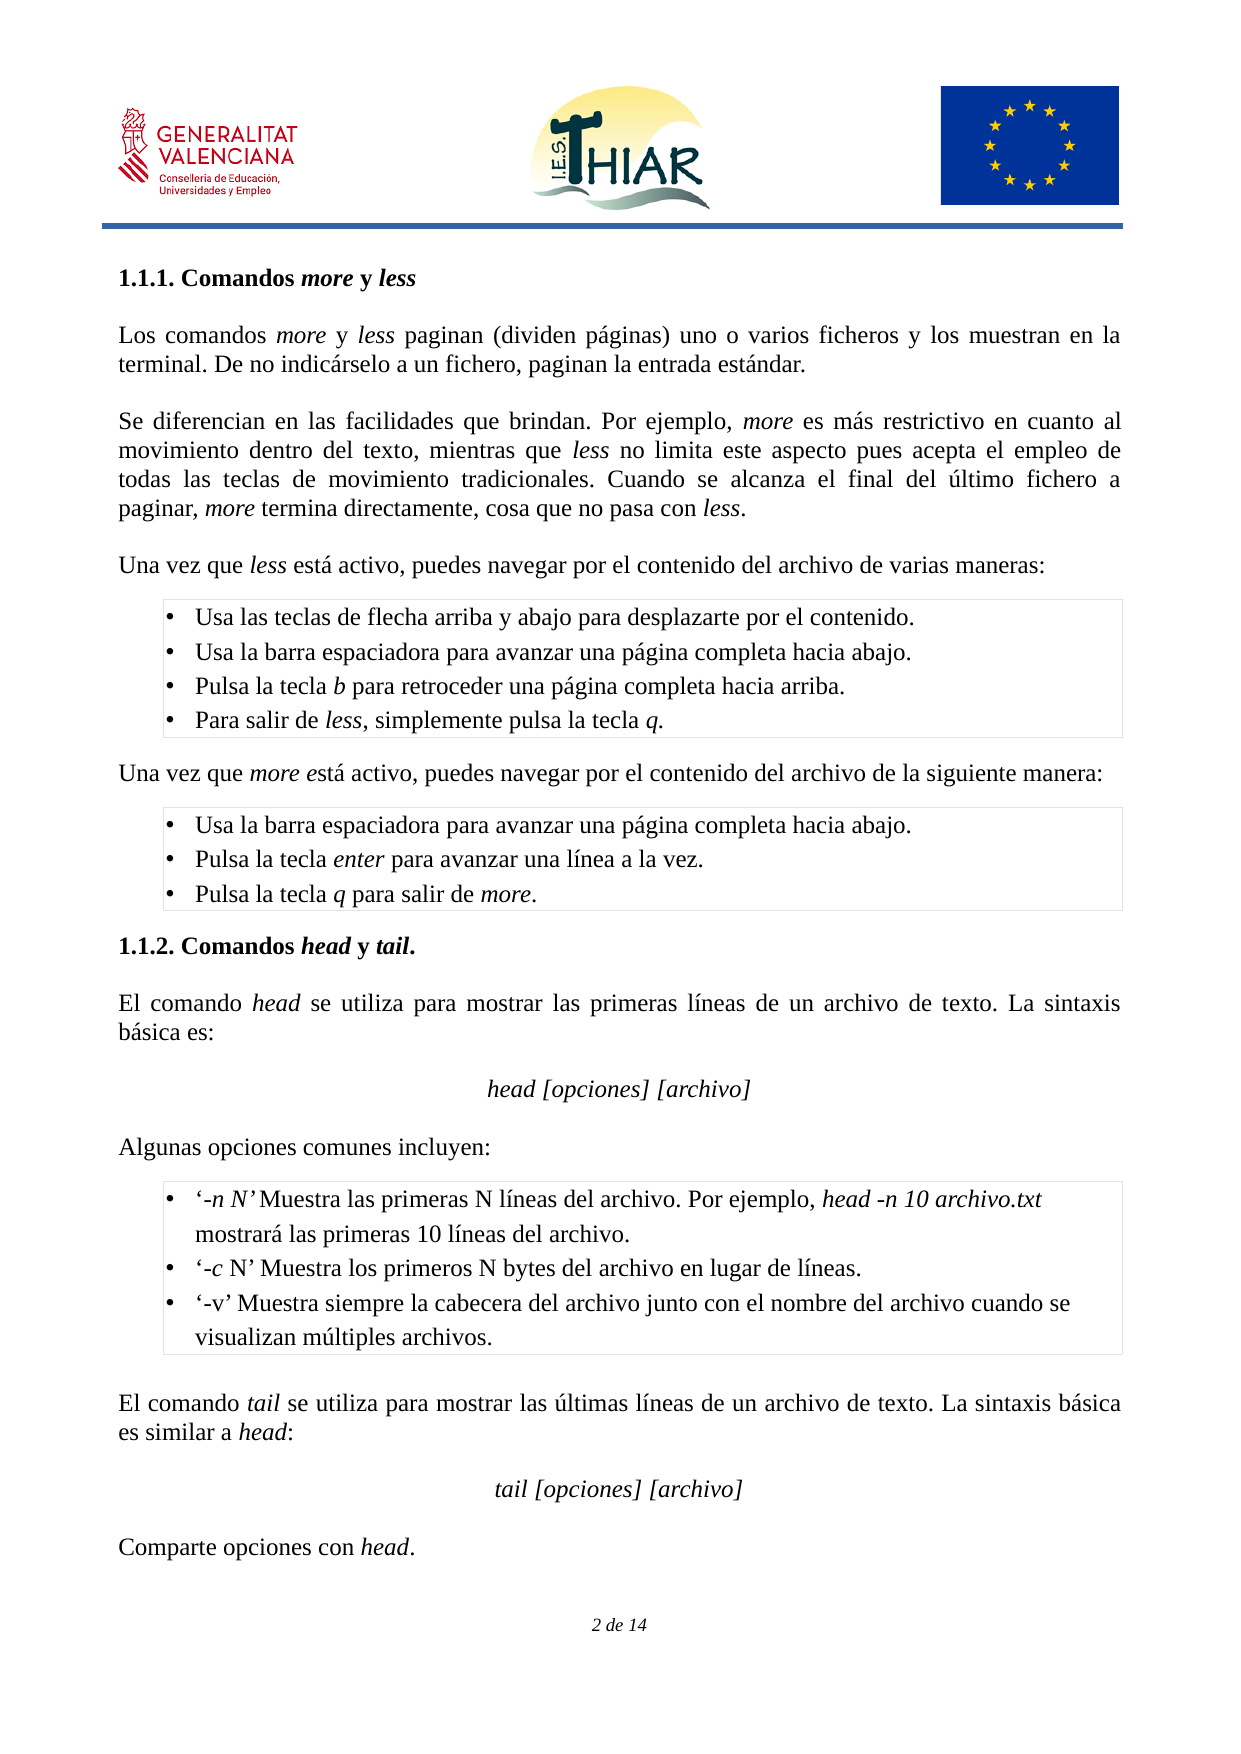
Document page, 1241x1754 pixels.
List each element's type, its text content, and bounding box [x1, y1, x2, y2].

text Una vez que more está activo, puedes navegar por el contenido del archivo de la siguiente manera: [118, 758, 1122, 786]
picture [530, 86, 710, 210]
picture [940, 86, 1119, 205]
text tail [opciones] [archivo] [118, 1474, 1122, 1503]
list ‘-c N’ Muestra los primeros N bytes del archivo en lugar de líneas. [164, 1250, 1122, 1282]
list Pulsa la tecla q para salir de more. [164, 876, 1122, 910]
text Los comandos more y less paginan (dividen páginas) uno o varios ficheros y los muestran en la terminal. De no indicárselo a un fichero, paginan la entrada estándar. [118, 320, 1122, 378]
text 1.1.1. Comandos more y less [118, 263, 1122, 291]
list Usa las teclas de flecha arriba y abajo para desplazarte por el contenido. [164, 600, 1122, 631]
list Para salir de less, simplemente pulsa la tecla q. [164, 703, 1122, 737]
text head [opciones] [archivo] [118, 1074, 1122, 1103]
list Usa la barra espaciadora para avanzar una página completa hacia abajo. [164, 808, 1122, 838]
list Pulsa la tecla enter para avanzar una línea a la vez. [164, 841, 1122, 873]
text 1.1.2. Comandos head y tail. [118, 931, 1122, 959]
text Comparte opciones con head. [118, 1532, 1122, 1561]
text El comando tail se utiliza para mostrar las últimas líneas de un archivo de texto. La sintaxis básica es similar a head: [118, 1388, 1122, 1446]
text El comando head se utiliza para mostrar las primeras líneas de un archivo de texto. La sintaxis básica es: [118, 988, 1122, 1046]
text Se diferencian en las facilidades que brindan. Por ejemplo, more es más restrictivo en cuanto al movimiento dentro del texto, mientras que less no limita este aspecto pues acepta el empleo de todas las teclas de movimiento tradicionales. Cuando se alcanza el final del último fichero a paginar, more termina directamente, cosa que no pasa con less. [118, 406, 1122, 521]
list ‘-n N’ Muestra las primeras N líneas del archivo. Por ejemplo, head -n 10 archivo.txt mostrará las primeras 10 líneas del archivo. [164, 1182, 1122, 1247]
list Pulsa la tecla b para retroceder una página completa hacia arriba. [164, 668, 1122, 700]
text Una vez que less está activo, puedes navegar por el contenido del archivo de varias maneras: [118, 550, 1122, 579]
text Algunas opciones comunes incluyen: [118, 1132, 1122, 1161]
picture [112, 103, 308, 206]
list ‘-v’ Muestra siempre la cabecera del archivo junto con el nombre del archivo cuando se visualizan múltiples archivos. [164, 1284, 1122, 1354]
list Usa la barra espaciadora para avanzar una página completa hacia abajo. [164, 634, 1122, 665]
